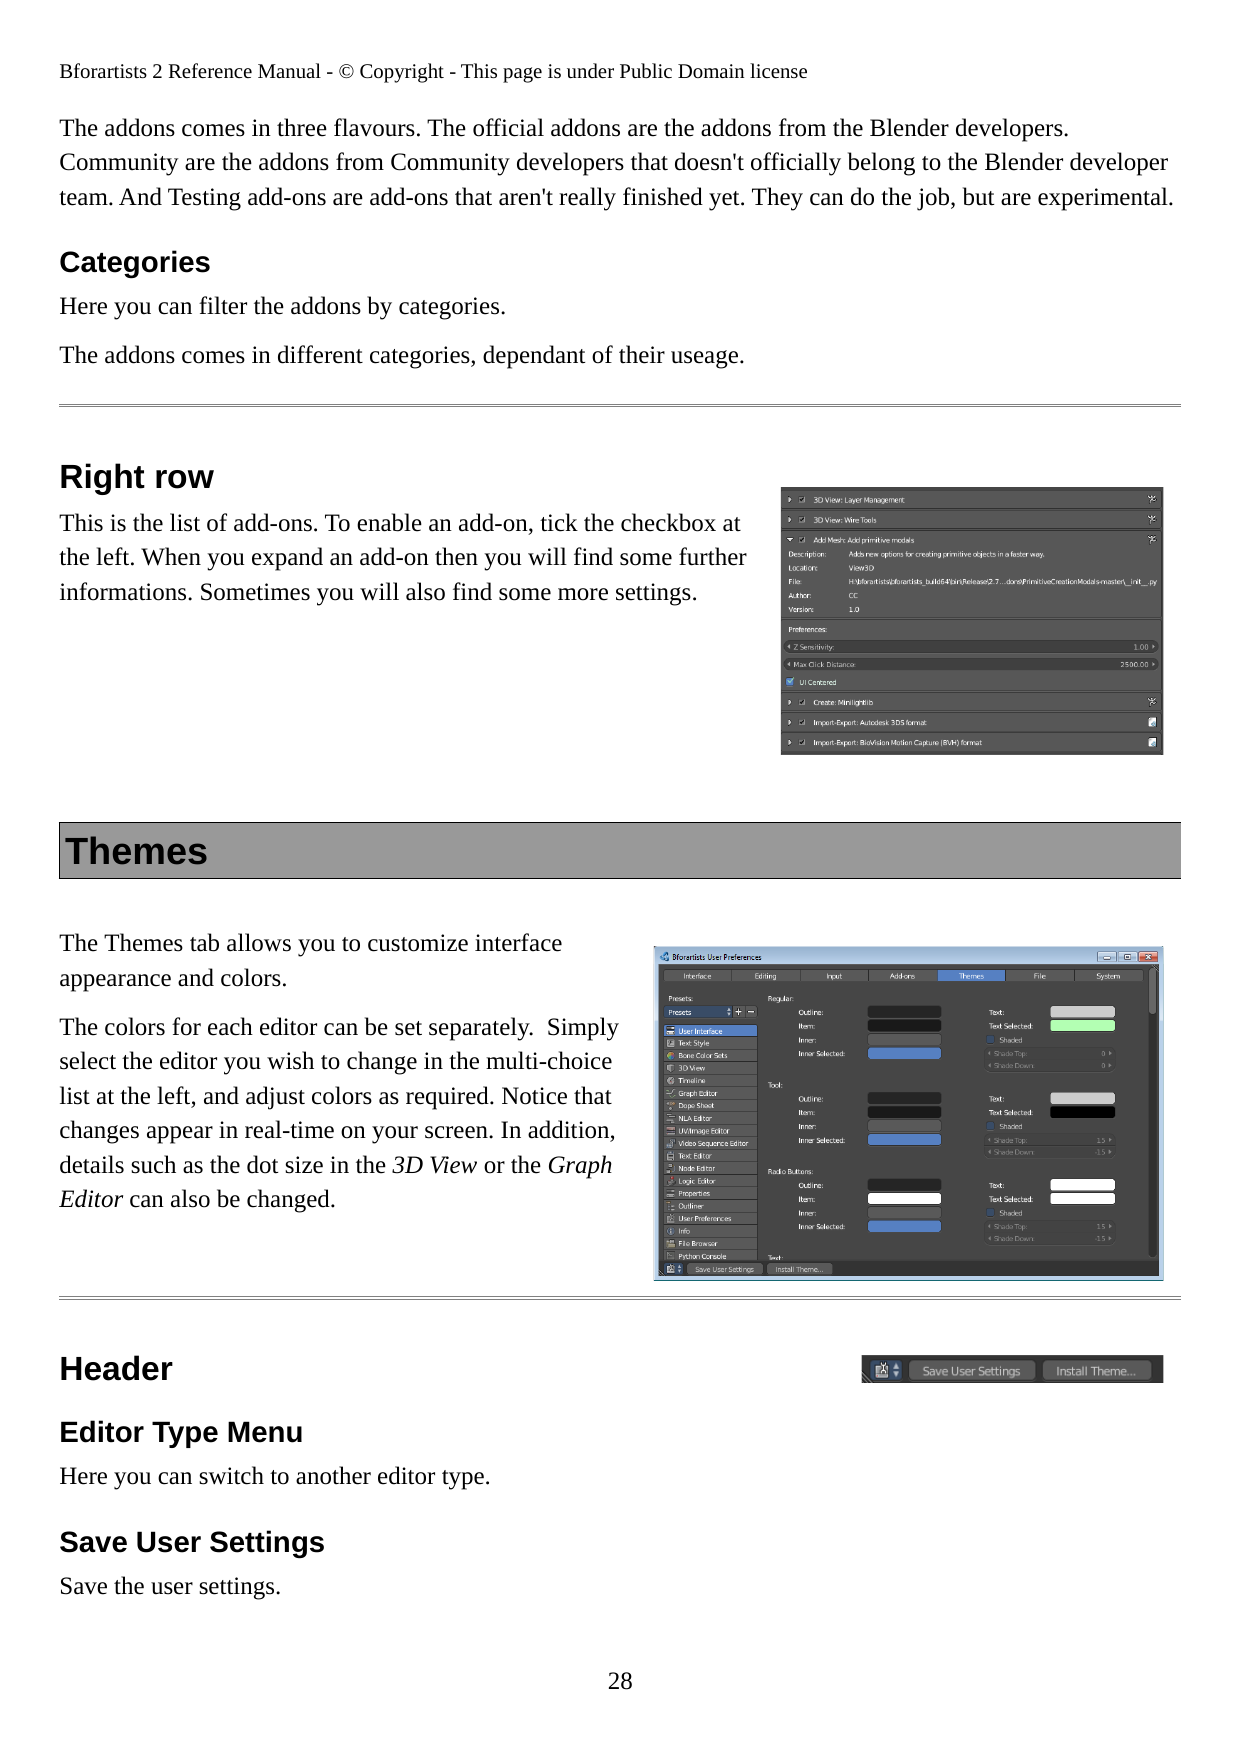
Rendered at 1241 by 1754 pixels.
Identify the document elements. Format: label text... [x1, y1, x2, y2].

text The Themes tab allows you to customize interface appearance and colors. [59, 928, 1181, 991]
text The addons comes in different categories, dependant of their useage. [59, 341, 1181, 369]
text Save the user settings. [59, 1571, 1181, 1600]
subtitle Editor Type Menu [59, 1415, 1181, 1449]
text Here you can switch to another editor type. [59, 1461, 1181, 1490]
subtitle Save User Settings [59, 1525, 1181, 1559]
table_header Themes [60, 823, 1181, 878]
subtitle Header [59, 1349, 1181, 1388]
text Here you can filter the addons by categories. [59, 291, 1181, 320]
picture [653, 946, 1164, 1281]
subtitle Right row [59, 457, 1181, 495]
text The colors for each editor can be set separately. Simply select the editor you wish to change in the multi-choice list at the left, and adjust colors as required. Notice that changes appear in real-time on your screen. In addition, details such as the dot size in the 3D View or the Graph Editor can also be changed. [59, 1012, 653, 1213]
text The addons comes in three flavours. The official addons are the addons from the Blender developers. Community are the addons from Community developers that doesn't officially belong to the Blender developer team. And Testing add-ons are add-ons that aren't really finished yet. They can do the job, but are experimental. [59, 113, 1181, 210]
text This is the list of add-ons. To enable an add-on, tick the checkbox at the left. When you expand an add-on then you will find some further informations. Sometimes you will also find some more settings. [59, 508, 780, 605]
subtitle Categories [59, 245, 1181, 279]
picture [861, 1355, 1164, 1383]
picture [780, 487, 1164, 755]
